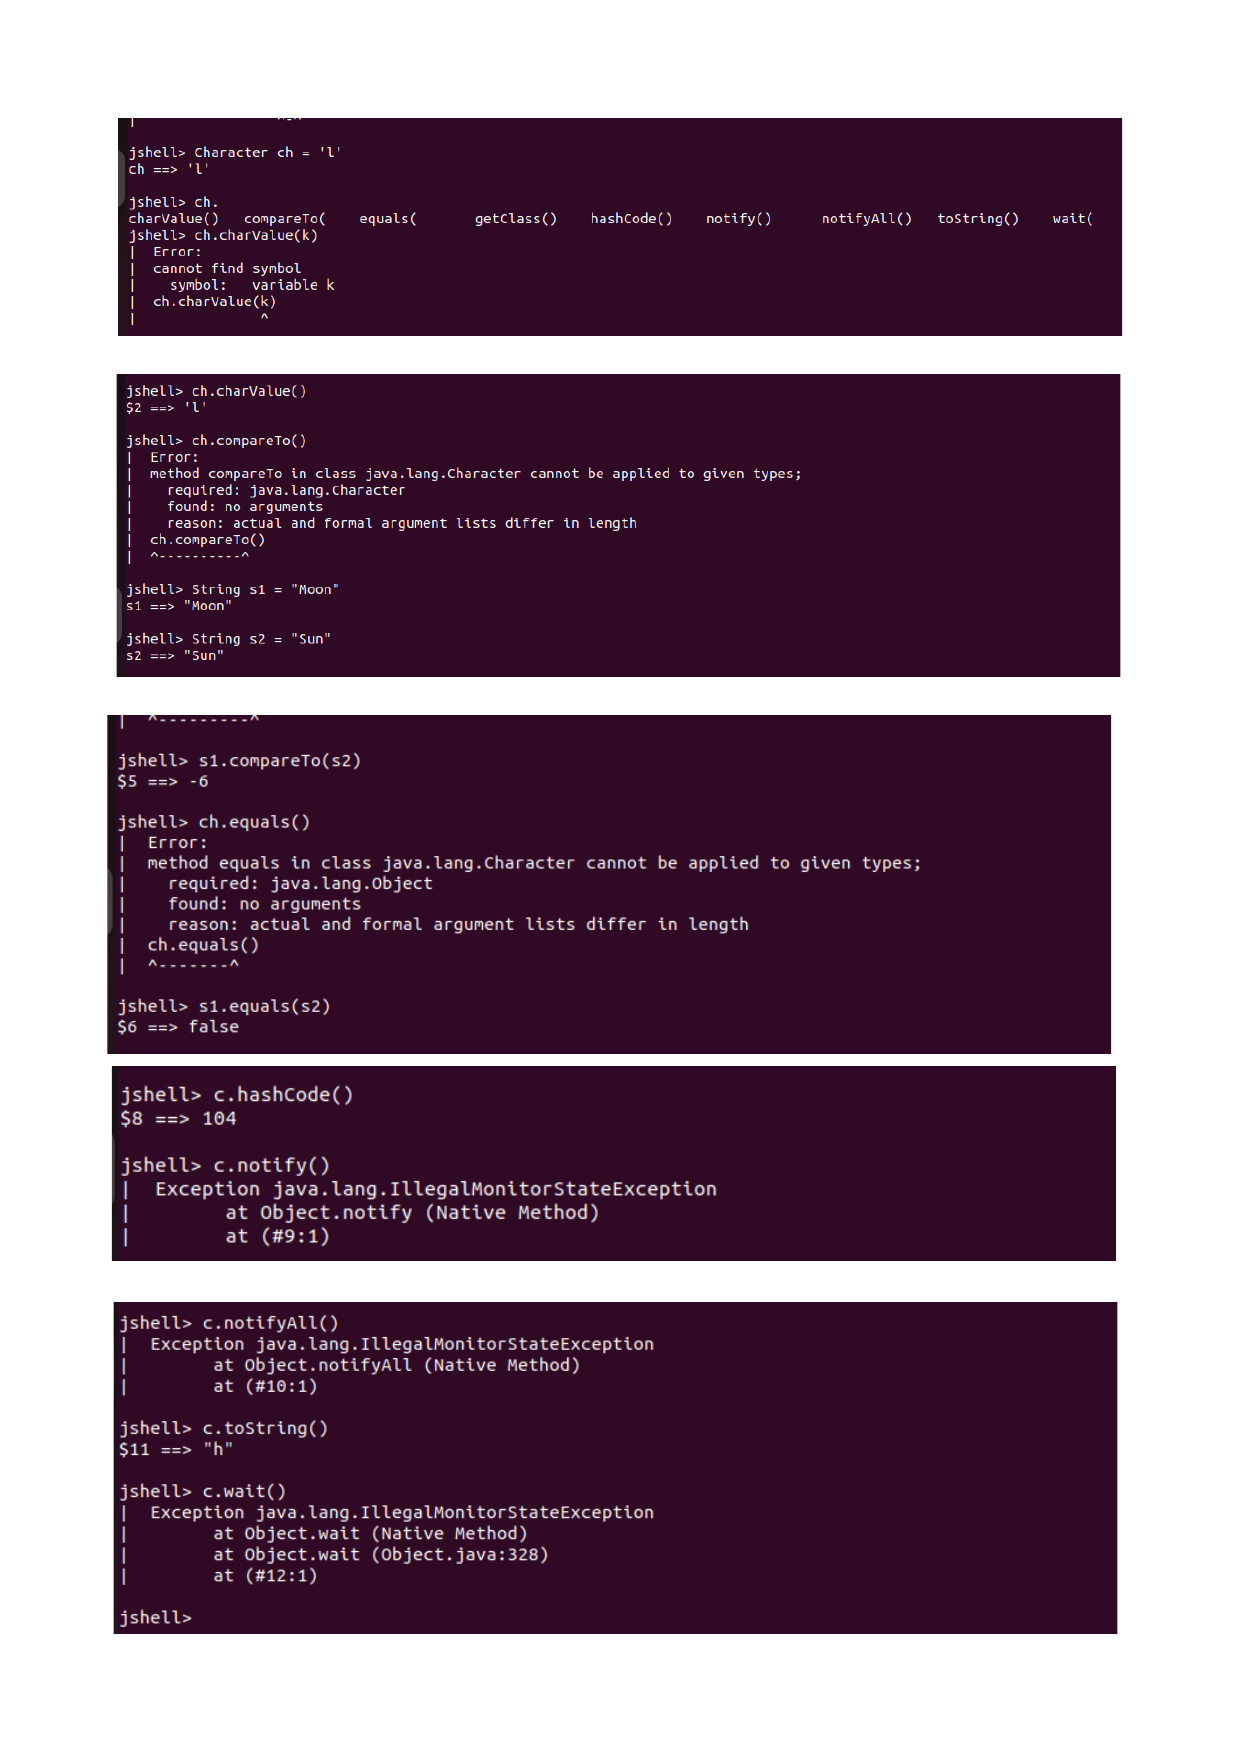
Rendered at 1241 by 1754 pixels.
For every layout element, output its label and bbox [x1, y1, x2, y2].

picture [113, 1302, 1118, 1634]
picture [107, 715, 1112, 1054]
picture [111, 1066, 1116, 1261]
picture [116, 374, 1121, 677]
picture [118, 118, 1123, 336]
